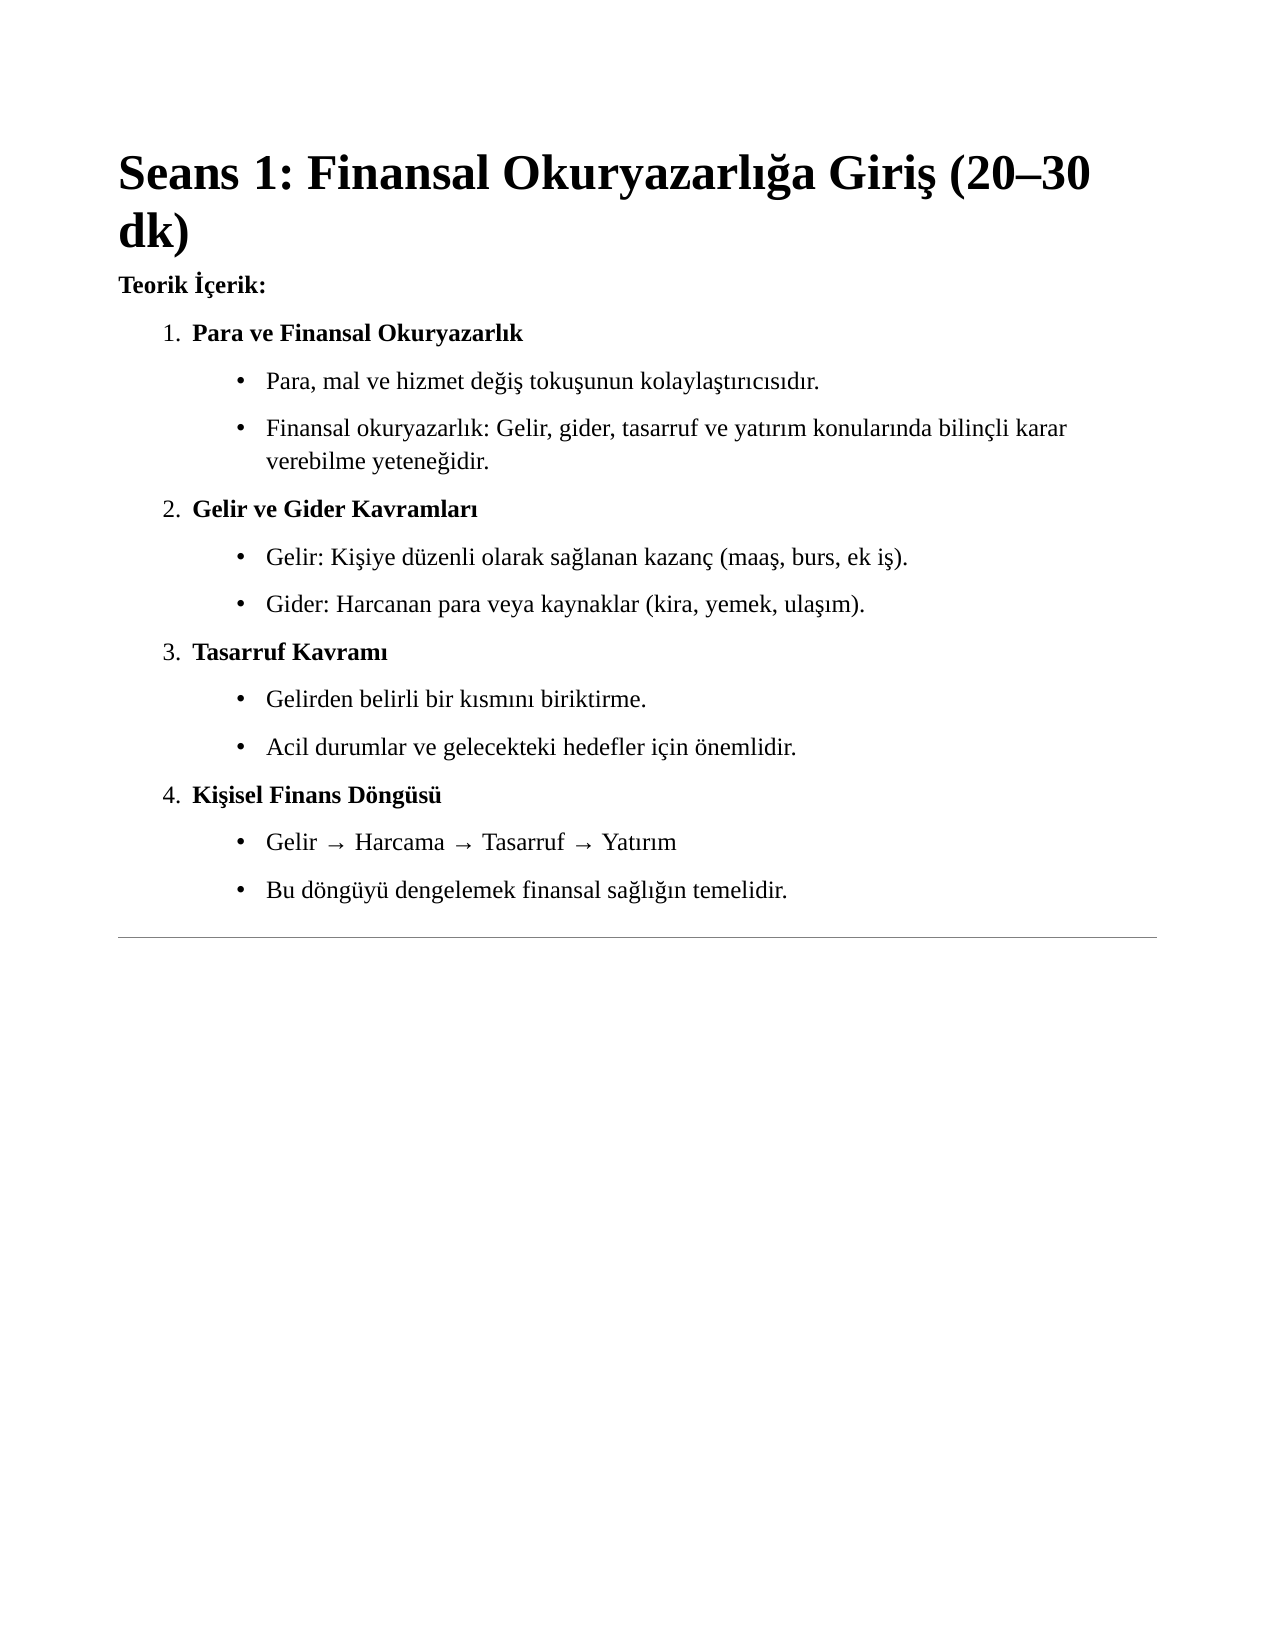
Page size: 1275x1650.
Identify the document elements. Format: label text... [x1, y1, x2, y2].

list Acil durumlar ve gelecekteki hedefler için önemlidir. [236, 732, 1157, 761]
list Gelir ve Gider Kavramları [162, 494, 1157, 523]
list Finansal okuryazarlık: Gelir, gider, tasarruf ve yatırım konularında bilinçli karar verebilme yeteneğidir. [236, 413, 1157, 475]
list Para ve Finansal Okuryazarlık [162, 318, 1157, 347]
list Bu döngüyü dengelemek finansal sağlığın temelidir. [236, 875, 1157, 904]
list Gelir → Harcama → Tasarruf → Yatırım [236, 827, 1157, 856]
list Para, mal ve hizmet değiş tokuşunun kolaylaştırıcısıdır. [236, 366, 1157, 394]
list Tasarruf Kavramı [162, 637, 1157, 666]
text Teorik İçerik: [118, 271, 1157, 299]
list Kişisel Finans Döngüsü [162, 780, 1157, 808]
subtitle Seans 1: Finansal Okuryazarlığa Giriş (20–30 dk) [118, 143, 1157, 258]
list Gider: Harcanan para veya kaynaklar (kira, yemek, ulaşım). [236, 589, 1157, 618]
list Gelir: Kişiye düzenli olarak sağlanan kazanç (maaş, burs, ek iş). [236, 542, 1157, 570]
list Gelirden belirli bir kısmını biriktirme. [236, 684, 1157, 713]
